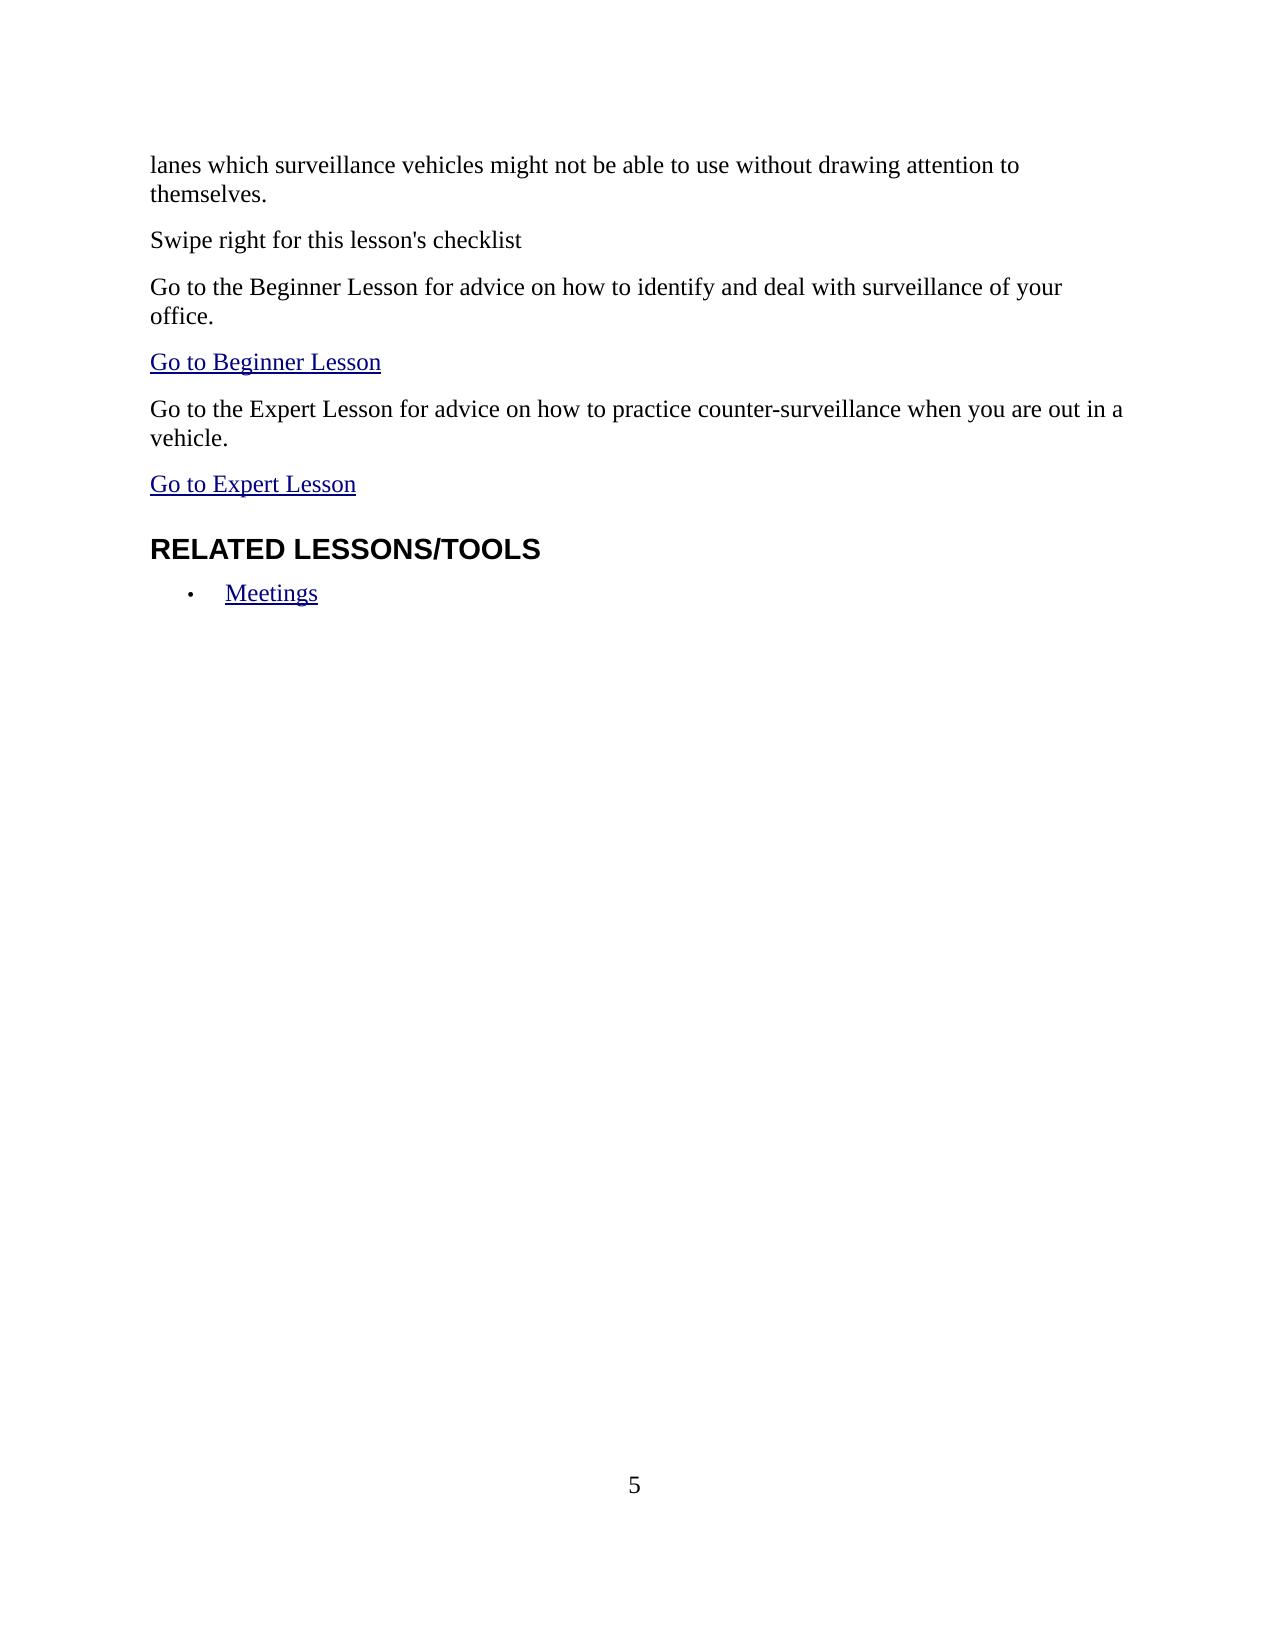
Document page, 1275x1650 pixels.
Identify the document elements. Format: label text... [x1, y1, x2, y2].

subtitle RELATED LESSONS/TOOLS [150, 532, 1125, 566]
text Go to the Beginner Lesson for advice on how to identify and deal with surveillance of your office. [150, 272, 1125, 329]
text Swipe right for this lesson's checklist [150, 225, 1125, 254]
text Go to Expert Lesson [150, 469, 1125, 498]
text Go to Beginner Lesson [150, 347, 1125, 376]
text lanes which surveillance vehicles might not be able to use without drawing attention to themselves. [150, 150, 1125, 207]
text Go to the Expert Lesson for advice on how to practice counter-surveillance when you are out in a vehicle. [150, 394, 1125, 452]
list Meetings [187, 578, 1125, 607]
